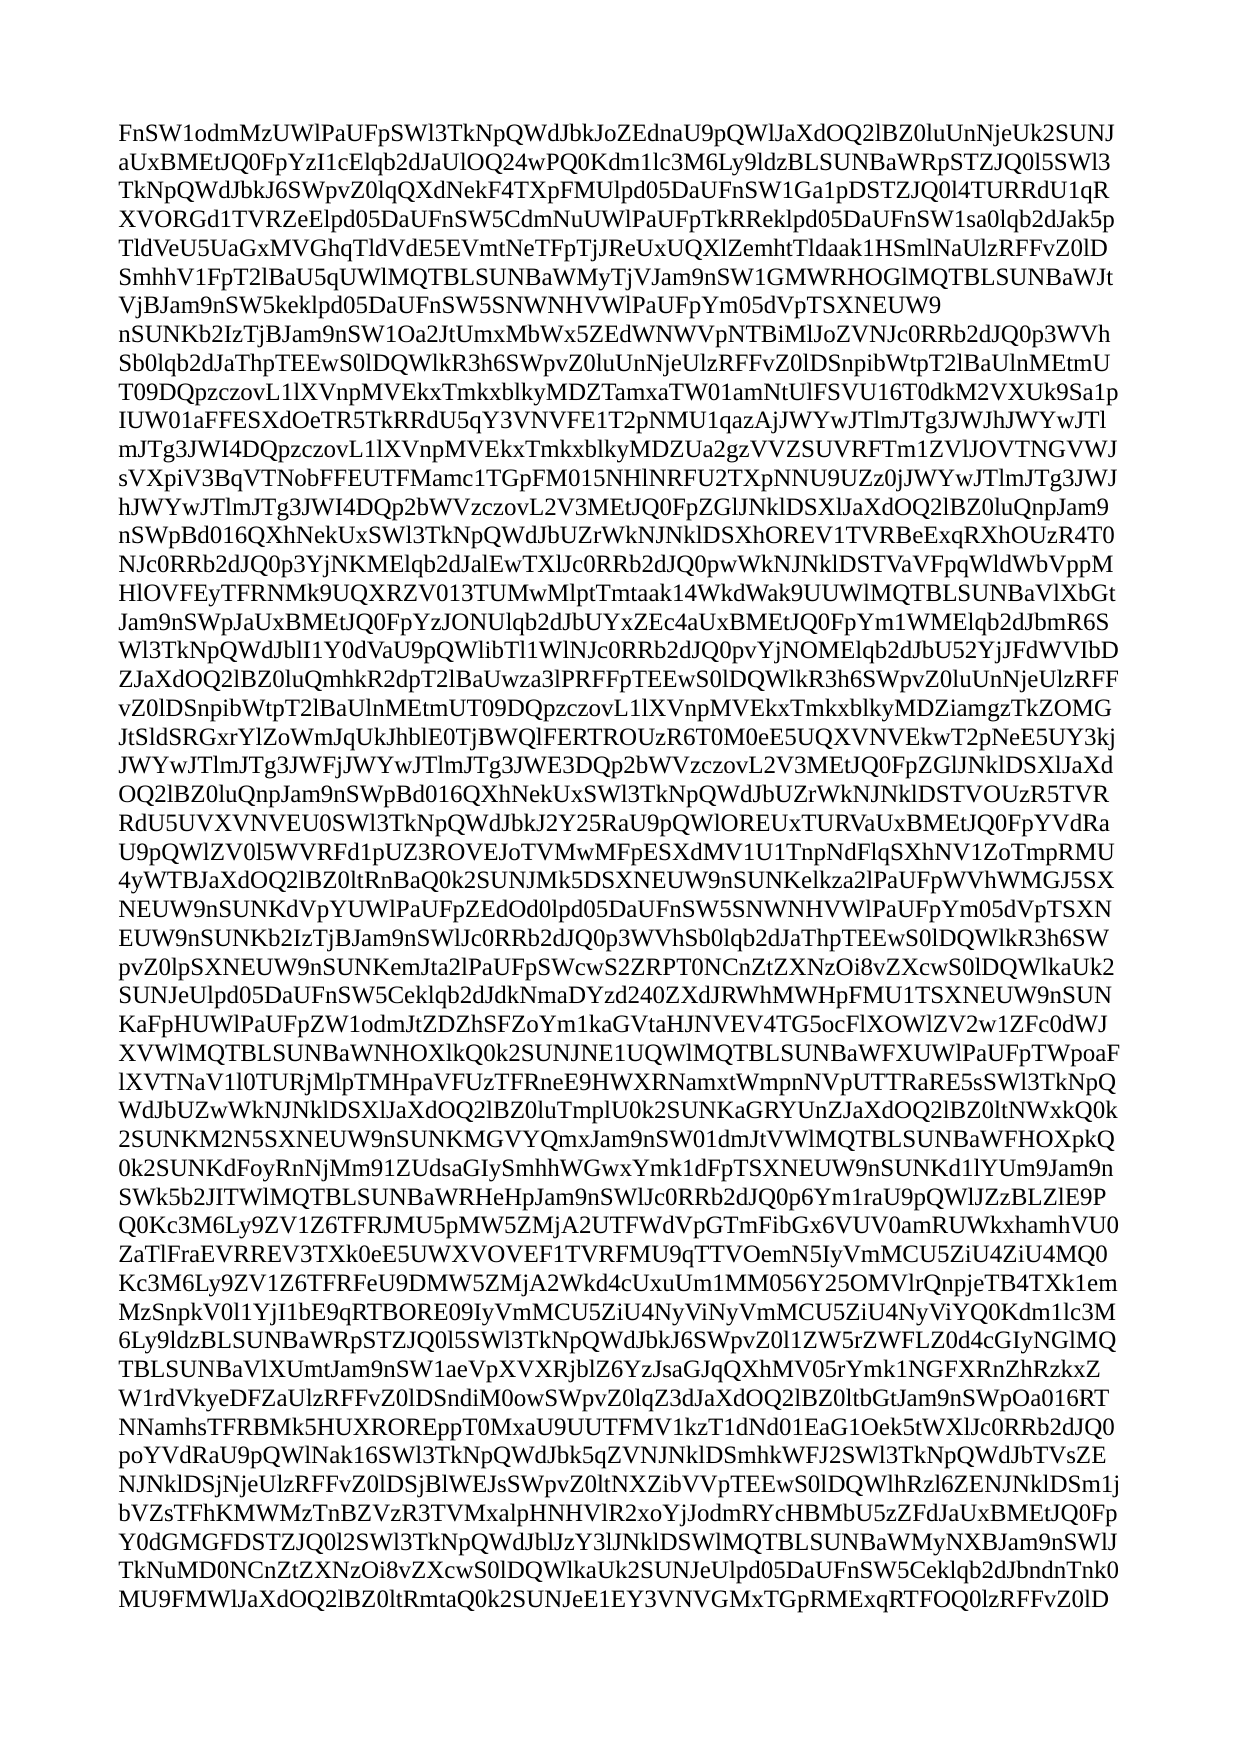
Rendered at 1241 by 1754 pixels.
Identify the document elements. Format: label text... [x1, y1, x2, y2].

text FnSW1odmMzUWlPaUFpSWl3TkNpQWdJbkJoZEdnaU9pQWlJaXdOQ2lBZ0luUnNjeUk2SUNJaUxBMEtJQ0FpYzI1cElqb2dJaUlOQ24wPQ0Kdm1lc3M6Ly9ldzBLSUNBaWRpSTZJQ0l5SWl3TkNpQWdJbkJ6SWpvZ0lqQXdNekF4TXpFMUlpd05DaUFnSW1Ga1pDSTZJQ0l4TURRdU1qRXVORGd1TVRZeElpd05DaUFnSW5CdmNuUWlPaUFpTkRReklpd05DaUFnSW1sa0lqb2dJak5pTldVeU5UaGxMVGhqTldVdE5EVmtNeTFpTjJReUxUQXlZemhtTldaak1HSmlNaUlzRFFvZ0lDSmhhV1FpT2lBaU5qUWlMQTBLSUNBaWMyTjVJam9nSW1GMWRHOGlMQTBLSUNBaWJtVjBJam9nSW5keklpd05DaUFnSW5SNWNHVWlPaUFpYm05dVpTSXNEUW9 [118, 118, 1122, 319]
text nSUNKb2IzTjBJam9nSW1Oa2JtUmxMbWx5ZEdWNWVpNTBiMlJoZVNJc0RRb2dJQ0p3WVhSb0lqb2dJaThpTEEwS0lDQWlkR3h6SWpvZ0luUnNjeUlzRFFvZ0lDSnpibWtpT2lBaUlnMEtmUT09DQpzczovL1lXVnpMVEkxTmkxblkyMDZTamxaTW01amNtUlFSVU16T0dkM2VXUk9Sa1pIUW01aFFESXdOeTR5TkRRdU5qY3VNVFE1T2pNMU1qazAjJWYwJTlmJTg3JWJhJWYwJTlmJTg3JWI4DQpzczovL1lXVnpMVEkxTmkxblkyMDZUa2gzVVZSUVRFTm1ZVlJOVTNGVWJsVXpiV3BqVTNobFFEUTFMamc1TGpFM015NHlNRFU2TXpNNU9UZz0jJWYwJTlmJTg3JWJhJWYwJTlmJTg3JWI4DQp2bWVzczovL2V3MEtJQ0FpZGlJNklDSXlJaXdOQ2lBZ0luQnpJam9nSWpBd016QXhNekUxSWl3TkNpQWdJbUZrWkNJNklDSXhOREV1TVRBeExqRXhOUzR4T0NJc0RRb2dJQ0p3YjNKMElqb2dJalEwTXlJc0RRb2dJQ0pwWkNJNklDSTVaVFpqWldWbVppMHlOVFEyTFRNMk9UQXRZV013TUMwMlptTmtaak14WkdWak9UUWlMQTBLSUNBaVlXbGtJam9nSWpJaUxBMEtJQ0FpYzJONUlqb2dJbUYxZEc4aUxBMEtJQ0FpYm1WMElqb2dJbmR6SWl3TkNpQWdJblI1Y0dVaU9pQWlibTl1WlNJc0RRb2dJQ0pvYjNOMElqb2dJbU52YjJFdWVIbDZJaXdOQ2lBZ0luQmhkR2dpT2lBaUwza3lPRFFpTEEwS0lDQWlkR3h6SWpvZ0luUnNjeUlzRFFvZ0lDSnpibWtpT2lBaUlnMEtmUT09DQpzczovL1lXVnpMVEkxTmkxblkyMDZiamgzTkZOMGJtSldSRGxrYlZoWmJqUkJhblE0TjBWQlFERTROUzR6T0M0eE5UQXVNVEkwT2pNeE5UY3kjJWYwJTlmJTg3JWFjJWYwJTlmJTg3JWE3DQp2bWVzczovL2V3MEtJQ0FpZGlJNklDSXlJaXdOQ2lBZ0luQnpJam9nSWpBd016QXhNekUxSWl3TkNpQWdJbUZrWkNJNklDSTVOUzR5TVRRdU5UVXVNVEU0SWl3TkNpQWdJbkJ2Y25RaU9pQWlOREUxTURVaUxBMEtJQ0FpYVdRaU9pQWlZV0l5WVRFd1pUZ3ROVEJoTVMwMFpESXdMV1U1TnpNdFlqSXhNV1ZoTmpRMU4yWTBJaXdOQ2lBZ0ltRnBaQ0k2SUNJMk5DSXNEUW9nSUNKelkza2lPaUFpWVhWMGJ5SXNEUW9nSUNKdVpYUWlPaUFpZEdOd0lpd05DaUFnSW5SNWNHVWlPaUFpYm05dVpTSXNEUW9nSUNKb2IzTjBJam9nSWlJc0RRb2dJQ0p3WVhSb0lqb2dJaThpTEEwS0lDQWlkR3h6SWpvZ0lpSXNEUW9nSUNKemJta2lPaUFpSWcwS2ZRPT0NCnZtZXNzOi8vZXcwS0lDQWlkaUk2SUNJeUlpd05DaUFnSW5Ceklqb2dJdkNmaDYzd240ZXdJRWhMWHpFMU1TSXNEUW9nSUNKaFpHUWlPaUFpZW1odmJtZDZhSFZoYm1kaGVtaHJNVEV4TG5ocFlXOWlZV2w1ZFc0dWJXVWlMQTBLSUNBaWNHOXlkQ0k2SUNJNE1UQWlMQTBLSUNBaWFXUWlPaUFpTWpoaFlXVTNaV1l0TURjMlpTMHpaVFUzTFRneE9HWXRNamxtWmpnNVpUTTRaRE5sSWl3TkNpQWdJbUZwWkNJNklDSXlJaXdOQ2lBZ0luTmplU0k2SUNKaGRYUnZJaXdOQ2lBZ0ltNWxkQ0k2SUNKM2N5SXNEUW9nSUNKMGVYQmxJam9nSW01dmJtVWlMQTBLSUNBaWFHOXpkQ0k2SUNKdFoyRnNjMm91ZUdsaGIySmhhWGwxYmk1dFpTSXNEUW9nSUNKd1lYUm9Jam9nSWk5b2JITWlMQTBLSUNBaWRHeHpJam9nSWlJc0RRb2dJQ0p6Ym1raU9pQWlJZzBLZlE9PQ0Kc3M6Ly9ZV1Z6TFRJMU5pMW5ZMjA2UTFWdVpGTmFibGx6VUV0amRUWkxhamhVU0ZaTlFraEVRREV3TXk0eE5UWXVOVEF1TVRFMU9qTTVOemN5IyVmMCU5ZiU4ZiU4MQ0Kc3M6Ly9ZV1Z6TFRFeU9DMW5ZMjA2Wkd4cUxuUm1MM056Y25OMVlrQnpjeTB4TXk1emMzSnpkV0l1YjI1bE9qRTBORE09IyVmMCU5ZiU4NyViNyVmMCU5ZiU4NyViYQ0Kdm1lc3M6Ly9ldzBLSUNBaWRpSTZJQ0l5SWl3TkNpQWdJbkJ6SWpvZ0l1ZW5rZWFLZ0d4cGIyNGlMQTBLSUNBaVlXUmtJam9nSW1aeVpXVXRjblZ6YzJsaGJqQXhMV05rYmk1NGFXRnZhRzkxZW1rdVkyeDFZaUlzRFFvZ0lDSndiM0owSWpvZ0lqZ3dJaXdOQ2lBZ0ltbGtJam9nSWpOa016RTNNamhsTFRBMk5HUXROREppT0MxaU9UUTFMV1kzT1dNd01EaG1Oek5tWXlJc0RRb2dJQ0poYVdRaU9pQWlNak16SWl3TkNpQWdJbk5qZVNJNklDSmhkWFJ2SWl3TkNpQWdJbTVsZENJNklDSjNjeUlzRFFvZ0lDSjBlWEJsSWpvZ0ltNXZibVVpTEEwS0lDQWlhRzl6ZENJNklDSm1jbVZsTFhKMWMzTnBZVzR3TVMxalpHNHVlR2xoYjJodmRYcHBMbU5zZFdJaUxBMEtJQ0FpY0dGMGFDSTZJQ0l2SWl3TkNpQWdJblJzY3lJNklDSWlMQTBLSUNBaWMyNXBJam9nSWlJTkNuMD0NCnZtZXNzOi8vZXcwS0lDQWlkaUk2SUNJeUlpd05DaUFnSW5Ceklqb2dJbndnTnk0MU9FMWlJaXdOQ2lBZ0ltRmtaQ0k2SUNJeE1EY3VNVGMxTGpRMExqRTFOQ0lzRFFvZ0lD [118, 319, 1122, 1613]
